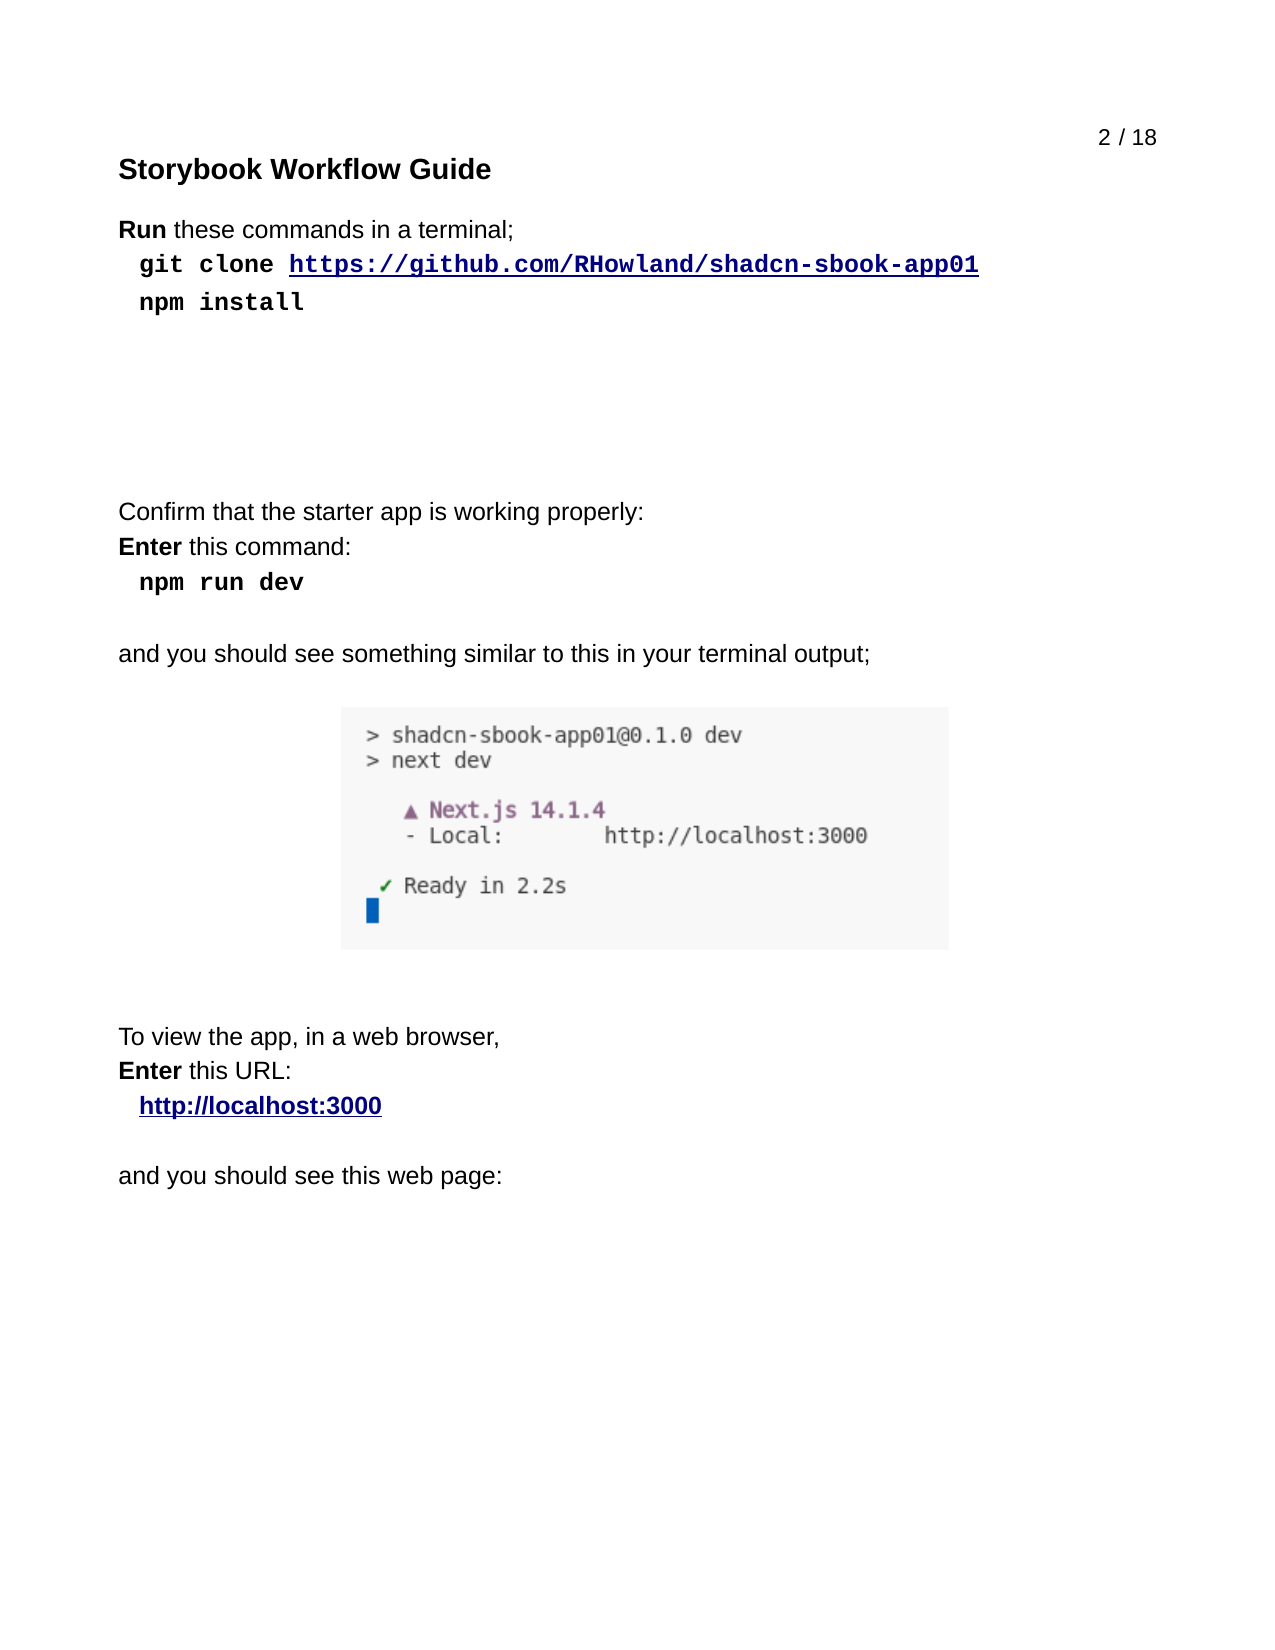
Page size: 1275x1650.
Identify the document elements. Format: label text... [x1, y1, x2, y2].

picture [341, 707, 949, 950]
text Confirm that the starter app is working properly: [118, 497, 1157, 526]
text npm run dev [118, 567, 1157, 598]
text Enter this command: [118, 532, 1157, 561]
text git clone https://github.com/RHowland/shadcn-sbook-app01 [118, 249, 1157, 280]
text To view the app, in a web browser, [118, 1021, 1157, 1050]
text Run these commands in a terminal; [118, 215, 1157, 243]
text npm install [118, 286, 1157, 317]
text and you should see something similar to this in your terminal output; [118, 639, 1157, 667]
text http://localhost:3000 [118, 1091, 1157, 1120]
text and you should see this web page: [118, 1161, 1157, 1189]
text Enter this URL: [118, 1056, 1157, 1085]
